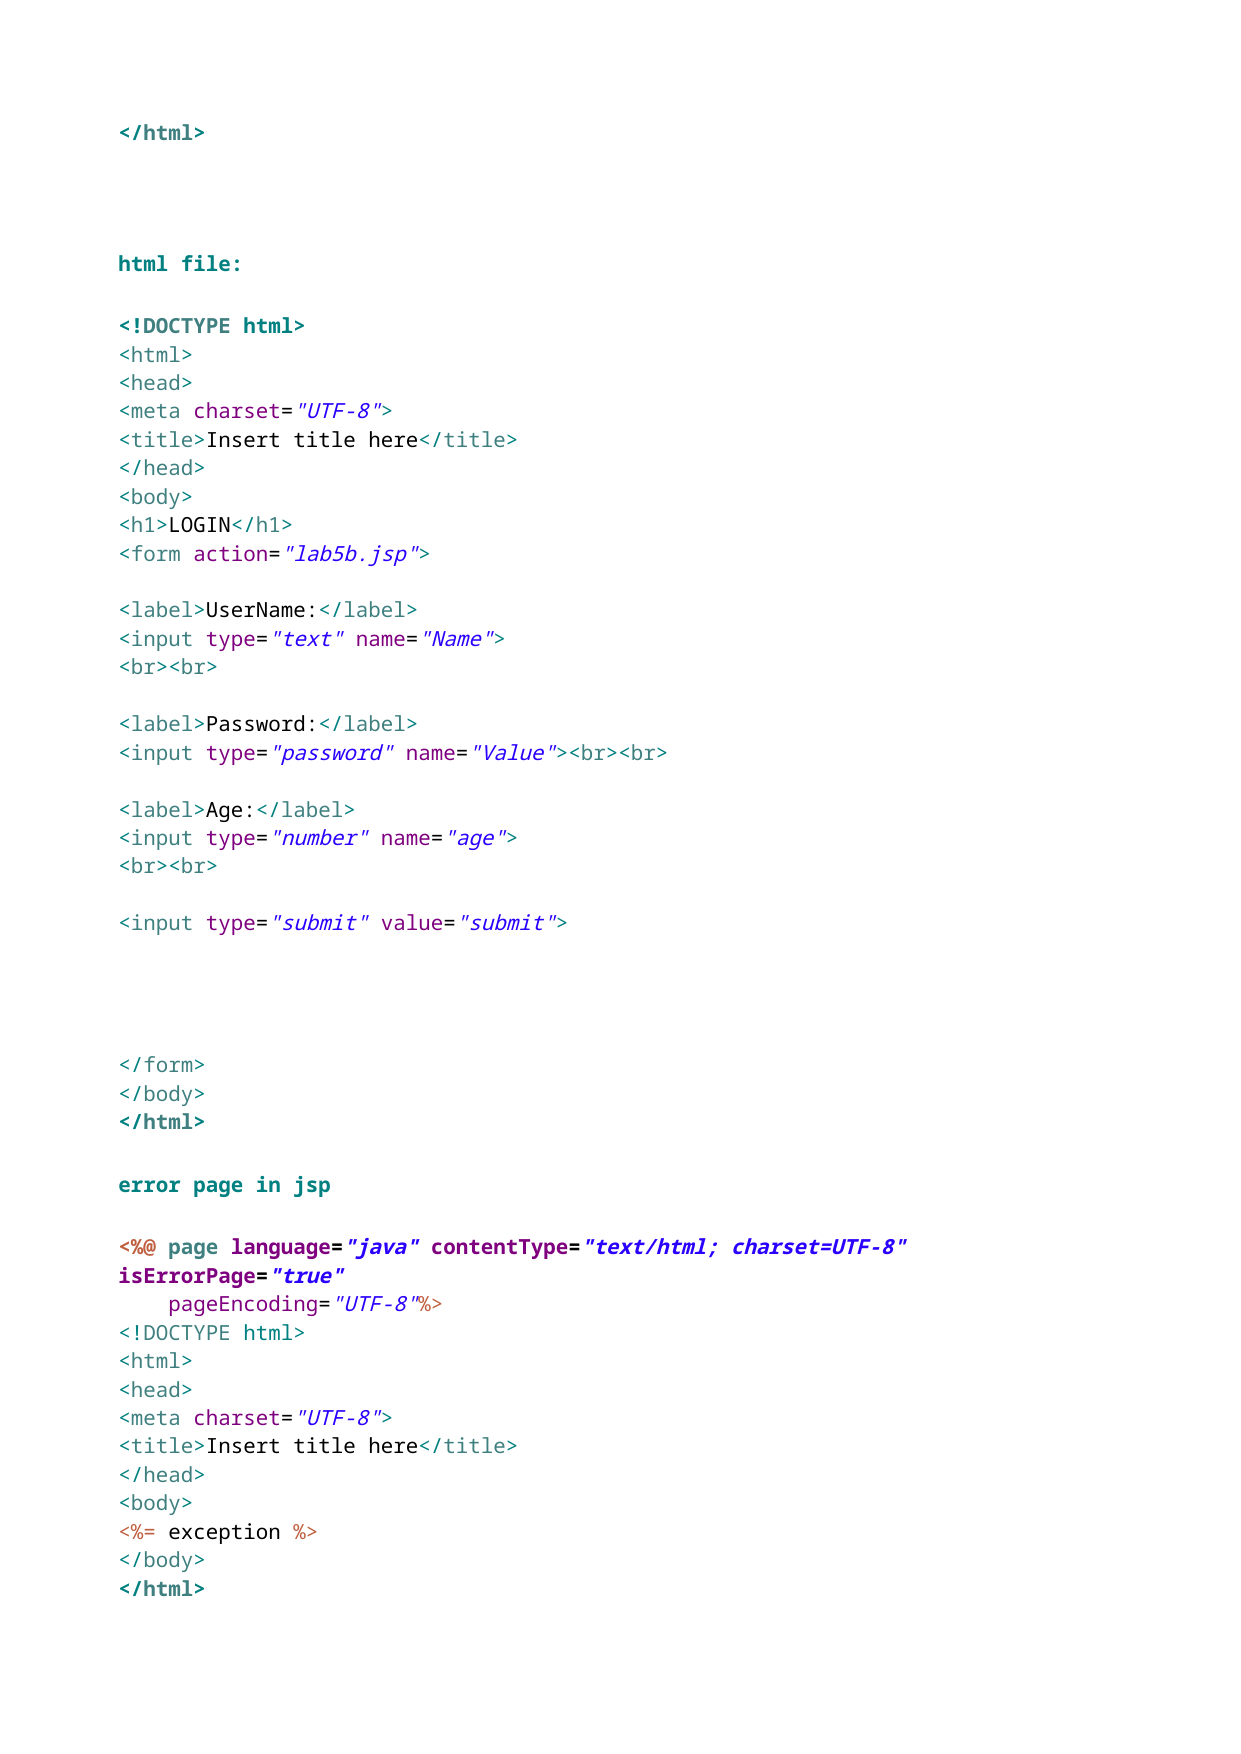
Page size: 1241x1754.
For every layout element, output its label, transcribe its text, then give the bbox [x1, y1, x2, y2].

text <!DOCTYPE html> [118, 311, 1122, 340]
text <!DOCTYPE html> [118, 1318, 1122, 1346]
text </html> [118, 1574, 1122, 1602]
text error page in jsp [118, 1170, 1122, 1198]
text <title>Insert title here</title> [118, 425, 1122, 453]
text html file: [118, 249, 1122, 277]
text <br><br> [118, 852, 1122, 880]
text </head> [118, 1460, 1122, 1488]
text <form action="lab5b.jsp"> [118, 539, 1122, 567]
text </body> [118, 1545, 1122, 1574]
text <input type="submit" value="submit"> [118, 908, 1122, 937]
text <%= exception %> [118, 1517, 1122, 1545]
text <input type="password" name="Value"><br><br> [118, 738, 1122, 766]
text <body> [118, 482, 1122, 510]
text <body> [118, 1488, 1122, 1517]
text </head> [118, 453, 1122, 482]
text <input type="number" name="age"> [118, 823, 1122, 852]
text <html> [118, 1346, 1122, 1375]
text <head> [118, 368, 1122, 397]
text </body> [118, 1079, 1122, 1107]
text <label>Password:</label> [118, 709, 1122, 738]
text </form> [118, 1051, 1122, 1079]
text <%@ page language="java" contentType="text/html; charset=UTF-8" isErrorPage="true" [118, 1232, 1122, 1289]
text <label>Age:</label> [118, 795, 1122, 823]
text <title>Insert title here</title> [118, 1432, 1122, 1460]
text </html> [118, 1107, 1122, 1136]
text <head> [118, 1375, 1122, 1403]
text pageEncoding="UTF-8"%> [118, 1289, 1122, 1318]
text <label>UserName:</label> [118, 596, 1122, 624]
text </html> [118, 118, 1122, 147]
text <meta charset="UTF-8"> [118, 1403, 1122, 1432]
text <h1>LOGIN</h1> [118, 510, 1122, 539]
text <meta charset="UTF-8"> [118, 397, 1122, 425]
text <input type="text" name="Name"> [118, 624, 1122, 652]
text <br><br> [118, 652, 1122, 681]
text <html> [118, 340, 1122, 368]
